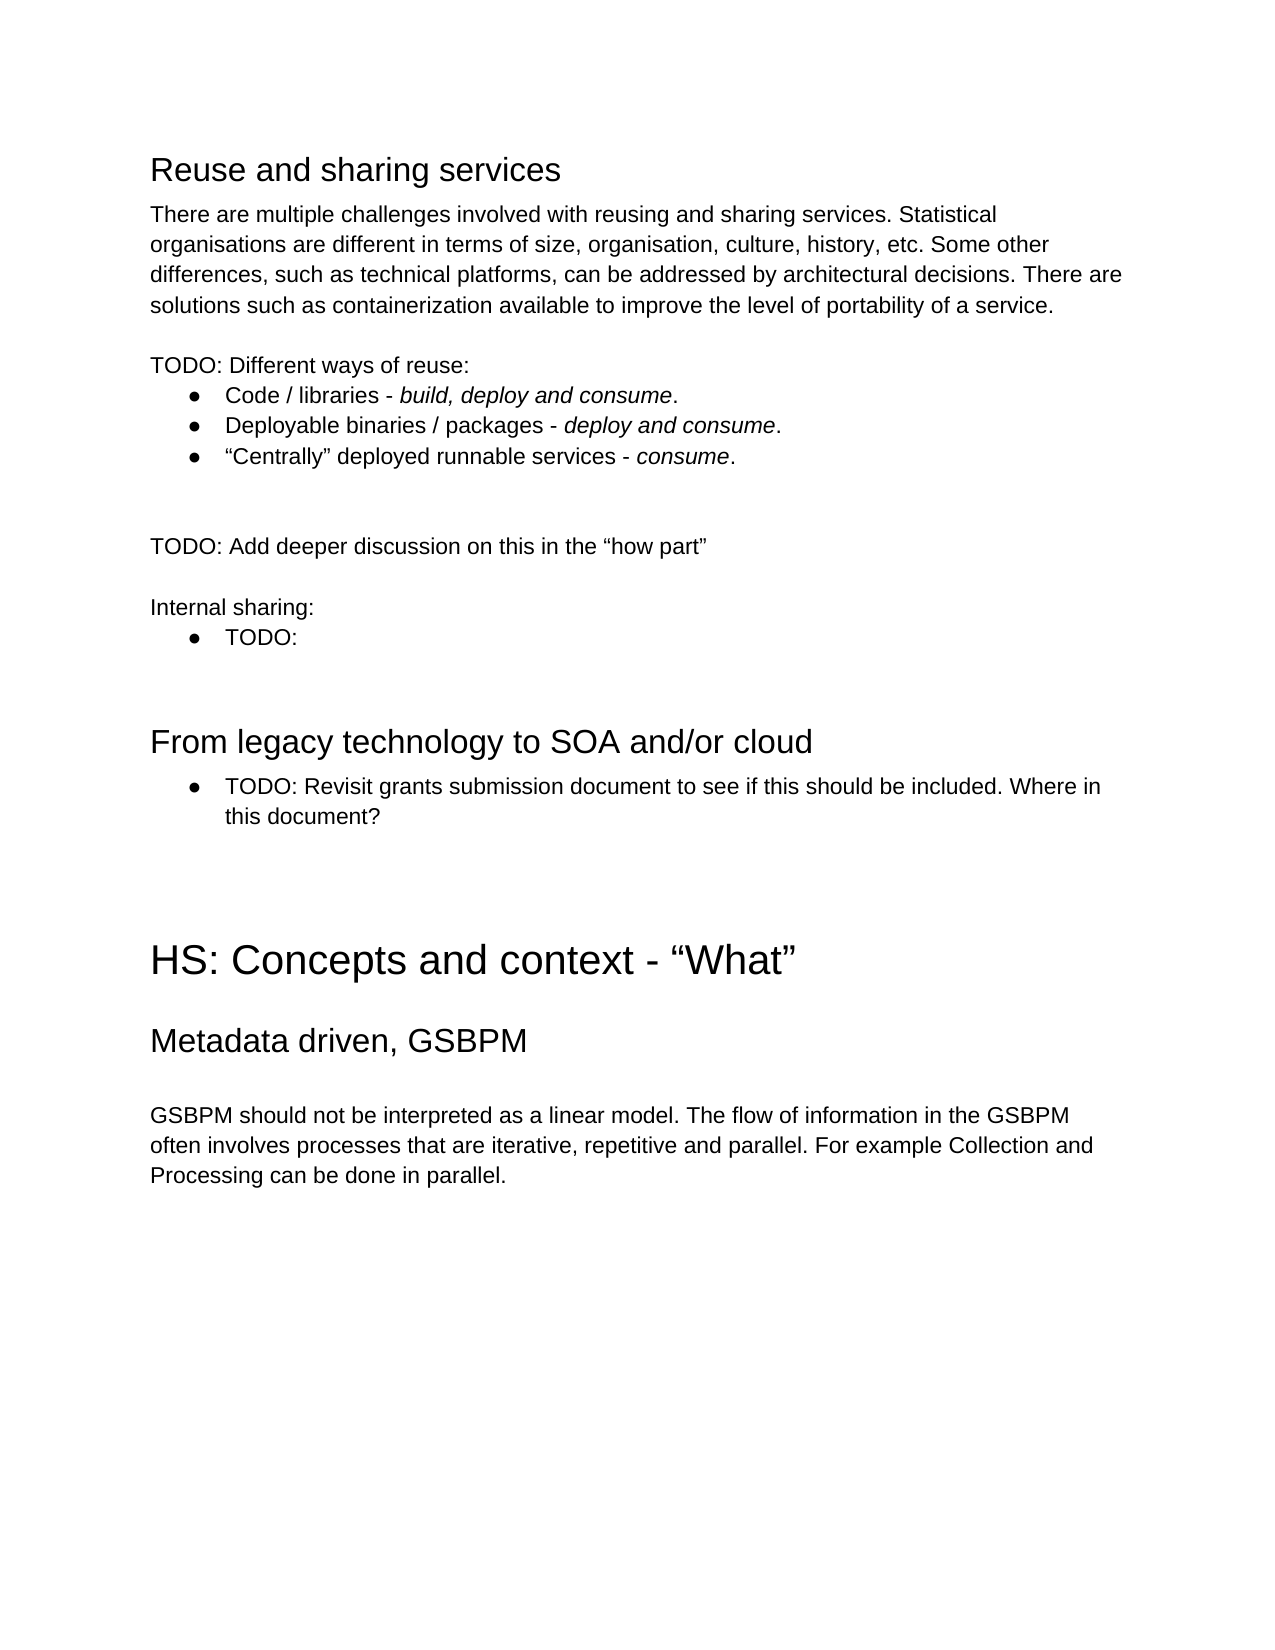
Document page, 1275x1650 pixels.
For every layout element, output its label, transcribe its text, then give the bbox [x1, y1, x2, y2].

subtitle Reuse and sharing services [150, 150, 1125, 188]
subtitle From legacy technology to SOA and/or cloud [150, 722, 1125, 760]
text Internal sharing: [150, 594, 1125, 620]
list Deployable binaries / packages - deploy and consume. [187, 412, 1125, 439]
subtitle HS: Concepts and context - “What” [150, 935, 1125, 983]
list TODO: Revisit grants submission document to see if this should be included. Where in this document? [187, 773, 1125, 829]
list Code / libraries - build, deploy and consume. [187, 382, 1125, 408]
subtitle Metadata driven, GSBPM [150, 1021, 1125, 1059]
list TODO: [187, 624, 1125, 650]
list “Centrally” deployed runnable services - consume. [187, 443, 1125, 469]
text TODO: Different ways of reuse: [150, 352, 1125, 378]
text TODO: Add deeper discussion on this in the “how part” [150, 533, 1125, 559]
text GSBPM should not be interpreted as a linear model. The flow of information in the GSBPM often involves processes that are iterative, repetitive and parallel. For example Collection and Processing can be done in parallel. [150, 1102, 1125, 1188]
text There are multiple challenges involved with reusing and sharing services. Statistical organisations are different in terms of size, organisation, culture, history, etc. Some other differences, such as technical platforms, can be addressed by architectural decisions. There are solutions such as containerization available to improve the level of portability of a service. [150, 201, 1125, 318]
